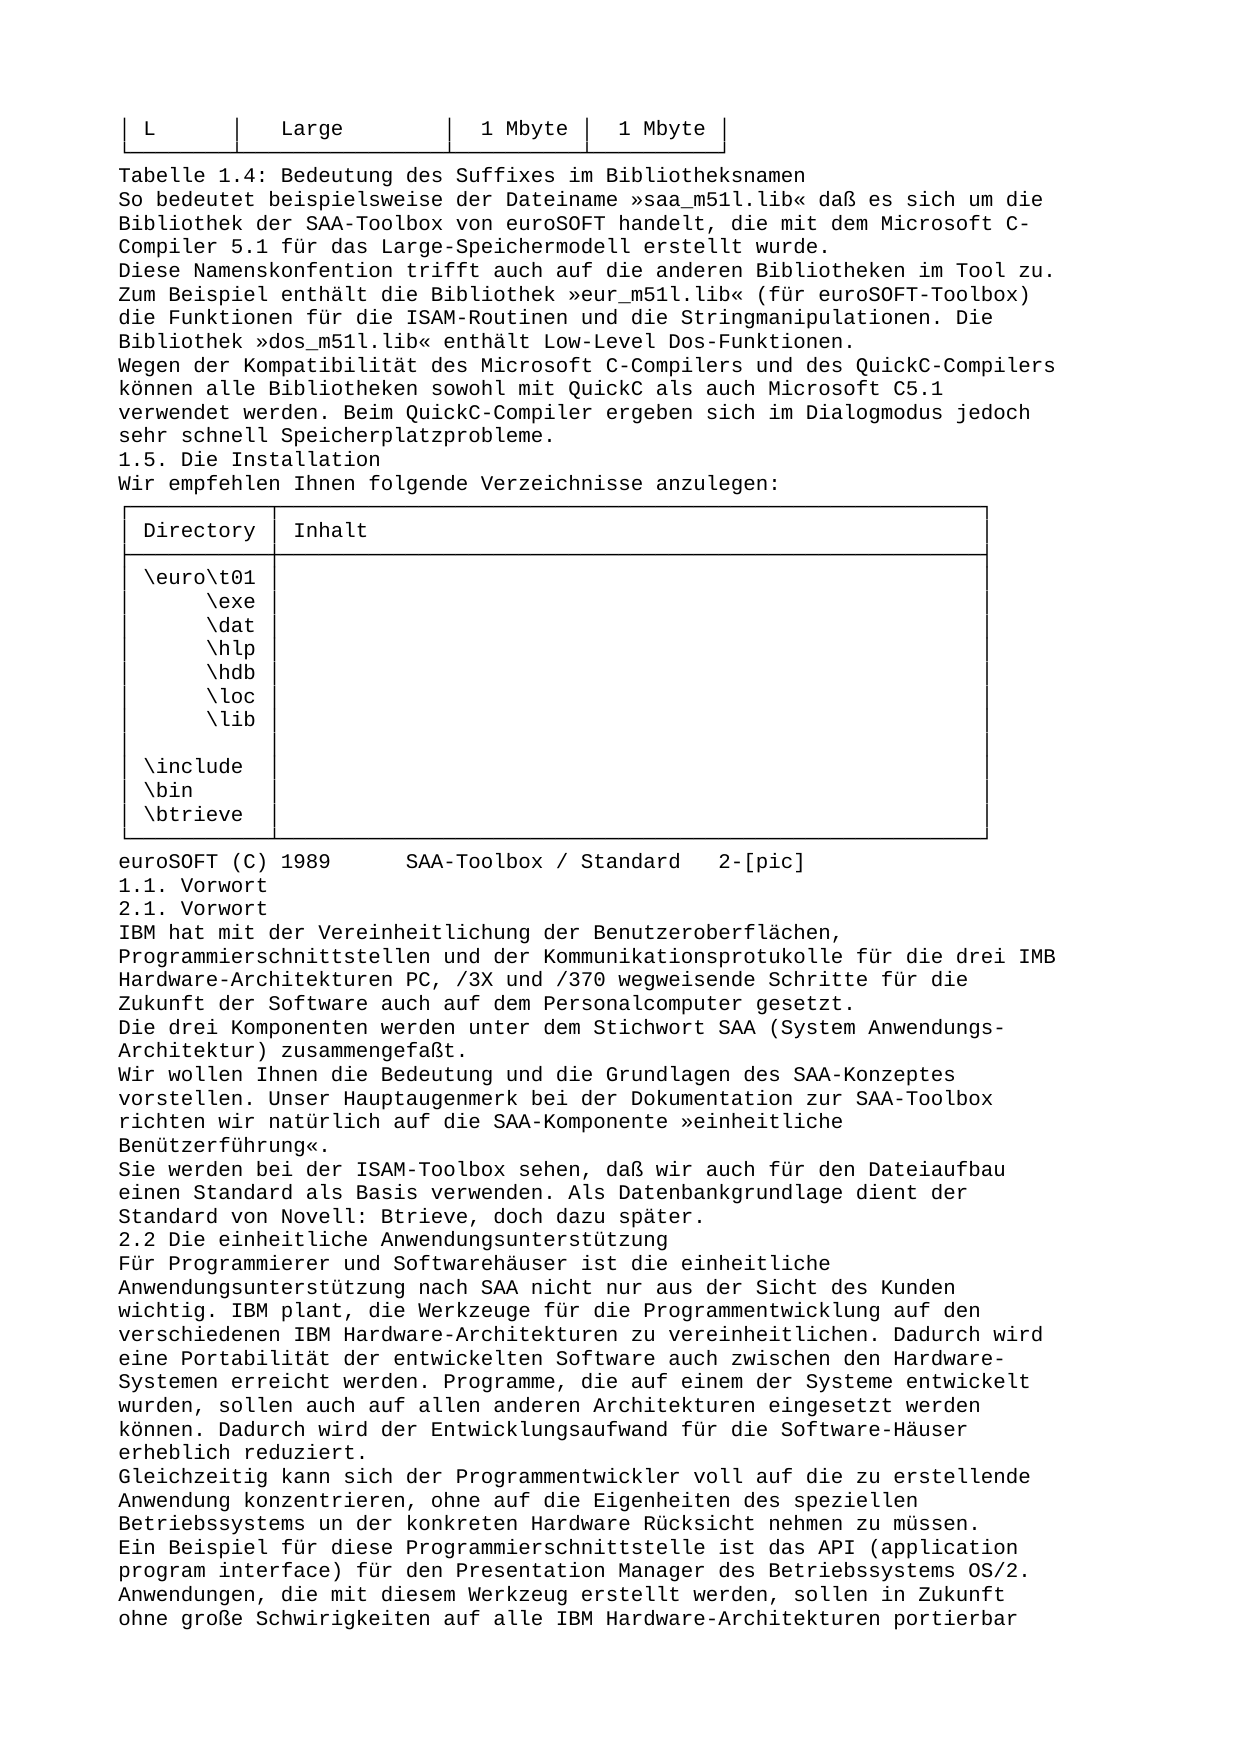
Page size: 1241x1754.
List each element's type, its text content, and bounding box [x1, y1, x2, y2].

text Wir empfehlen Ihnen folgende Verzeichnisse anzulegen: [118, 473, 1122, 496]
text 2.2 Die einheitliche Anwendungsunterstützung [118, 1229, 1122, 1253]
text │ \dat │ │ [125, 615, 274, 638]
text └───────────┴────────────────────────────────────────────────────────┘ [118, 827, 1122, 851]
text verschiedenen IBM Hardware-Architekturen zu vereinheitlichen. Dadurch wird [118, 1324, 1122, 1348]
text 1.5. Die Installation [118, 449, 1122, 473]
text erheblich reduziert. [118, 1442, 1122, 1466]
text Anwendungen, die mit diesem Werkzeug erstellt werden, sollen in Zukunft [118, 1584, 1122, 1608]
text │ │ │ [125, 733, 274, 757]
text │ \include │ │ [118, 757, 1122, 780]
text Hardware-Architekturen PC, /3X und /370 wegweisende Schritte für die [118, 969, 1122, 993]
text 2.1. Vorwort [118, 898, 1122, 922]
text │ \dat │ │ [275, 615, 986, 638]
text program interface) für den Presentation Manager des Betriebssystems OS/2. [118, 1561, 1122, 1584]
text │ L │ Large │ 1 Mbyte │ 1 Mbyte │ [118, 118, 1122, 142]
text Für Programmierer und Softwarehäuser ist die einheitliche [118, 1253, 1122, 1277]
text Zukunft der Software auch auf dem Personalcomputer gesetzt. [118, 993, 1122, 1017]
text Anwendung konzentrieren, ohne auf die Eigenheiten des speziellen [118, 1489, 1122, 1513]
text │ \dat │ │ [987, 615, 1122, 638]
text Sie werden bei der ISAM-Toolbox sehen, daß wir auch für den Dateiaufbau [118, 1158, 1122, 1182]
text │ \lib │ │ [118, 709, 1122, 733]
text Ein Beispiel für diese Programmierschnittstelle ist das API (application [118, 1537, 1122, 1561]
text ├───────────┼────────────────────────────────────────────────────────┤ [125, 555, 274, 567]
text Zum Beispiel enthält die Bibliothek »eur_m51l.lib« (für euroSOFT-Toolbox) [118, 284, 1122, 307]
text wichtig. IBM plant, die Werkzeuge für die Programmentwicklung auf den [118, 1300, 1122, 1324]
text Architektur) zusammengefaßt. [118, 1040, 1122, 1064]
text So bedeutet beispielsweise der Dateiname »saa_m51l.lib« daß es sich um die [118, 189, 1122, 213]
text Gleichzeitig kann sich der Programmentwickler voll auf die zu erstellende [118, 1466, 1122, 1489]
text Anwendungsunterstützung nach SAA nicht nur aus der Sicht des Kunden [118, 1277, 1122, 1300]
text Wir wollen Ihnen die Bedeutung und die Grundlagen des SAA-Konzeptes [118, 1064, 1122, 1088]
text └────────┴────────────────┴──────────┴──────────┘ [118, 142, 1122, 165]
text │ \loc │ │ [125, 686, 274, 709]
text Bibliothek »dos_m51l.lib« enthält Low-Level Dos-Funktionen. [118, 331, 1122, 354]
text │ Directory │ Inhalt │ [118, 520, 1122, 544]
text sehr schnell Speicherplatzprobleme. [118, 426, 1122, 449]
text ├───────────┼────────────────────────────────────────────────────────┤ [987, 544, 1122, 567]
text ├───────────┼────────────────────────────────────────────────────────┤ [125, 544, 274, 554]
text Diese Namenskonfention trifft auch auf die anderen Bibliotheken im Tool zu. [118, 260, 1122, 284]
text Compiler 5.1 für das Large-Speichermodell erstellt wurde. [118, 236, 1122, 260]
text IBM hat mit der Vereinheitlichung der Benutzeroberflächen, [118, 922, 1122, 946]
text ├───────────┼────────────────────────────────────────────────────────┤ [275, 555, 986, 567]
text │ \btrieve │ │ [987, 804, 1122, 827]
text Die drei Komponenten werden unter dem Stichwort SAA (System Anwendungs- [118, 1017, 1122, 1040]
text wurden, sollen auch auf allen anderen Architekturen eingesetzt werden [118, 1395, 1122, 1419]
text Tabelle 1.4: Bedeutung des Suffixes im Bibliotheksnamen [118, 165, 1122, 189]
text ├───────────┼────────────────────────────────────────────────────────┤ [275, 544, 986, 554]
text ohne große Schwirigkeiten auf alle IBM Hardware-Architekturen portierbar [118, 1608, 1122, 1631]
text 1.1. Vorwort [118, 875, 1122, 898]
text Systemen erreicht werden. Programme, die auf einem der Systeme entwickelt [118, 1371, 1122, 1395]
text einen Standard als Basis verwenden. Als Datenbankgrundlage dient der [118, 1182, 1122, 1206]
text richten wir natürlich auf die SAA-Komponente »einheitliche [118, 1111, 1122, 1135]
text │ │ │ [118, 733, 124, 757]
text │ \bin │ │ [118, 780, 1122, 804]
text vorstellen. Unser Hauptaugenmerk bei der Dokumentation zur SAA-Toolbox [118, 1088, 1122, 1111]
text │ │ │ [987, 733, 1122, 757]
text │ \loc │ │ [275, 686, 986, 709]
text ┌───────────┬────────────────────────────────────────────────────────┐ [118, 496, 1122, 520]
text verwendet werden. Beim QuickC-Compiler ergeben sich im Dialogmodus jedoch [118, 402, 1122, 426]
text │ \btrieve │ │ [275, 804, 986, 827]
text │ \hlp │ │ [118, 638, 1122, 662]
text Bibliothek der SAA-Toolbox von euroSOFT handelt, die mit dem Microsoft C- [118, 213, 1122, 236]
text │ \hdb │ │ [118, 662, 1122, 686]
text Programmierschnittstellen und der Kommunikationsprotukolle für die drei IMB [118, 946, 1122, 969]
text die Funktionen für die ISAM-Routinen und die Stringmanipulationen. Die [118, 307, 1122, 331]
text Benützerführung«. [118, 1135, 1122, 1158]
text │ \euro\t01 │ │ [118, 567, 1122, 591]
text │ \btrieve │ │ [125, 804, 274, 827]
text │ \loc │ │ [987, 686, 1122, 709]
text │ │ │ [275, 733, 986, 757]
text Standard von Novell: Btrieve, doch dazu später. [118, 1206, 1122, 1229]
text Betriebssystems un der konkreten Hardware Rücksicht nehmen zu müssen. [118, 1513, 1122, 1537]
text Wegen der Kompatibilität des Microsoft C-Compilers und des QuickC-Compilers [118, 354, 1122, 378]
text eine Portabilität der entwickelten Software auch zwischen den Hardware- [118, 1348, 1122, 1371]
text können. Dadurch wird der Entwicklungsaufwand für die Software-Häuser [118, 1419, 1122, 1442]
text euroSOFT (C) 1989 SAA-Toolbox / Standard 2-[pic] [118, 851, 1122, 875]
text können alle Bibliotheken sowohl mit QuickC als auch Microsoft C5.1 [118, 378, 1122, 402]
text │ \exe │ │ [118, 591, 1122, 615]
